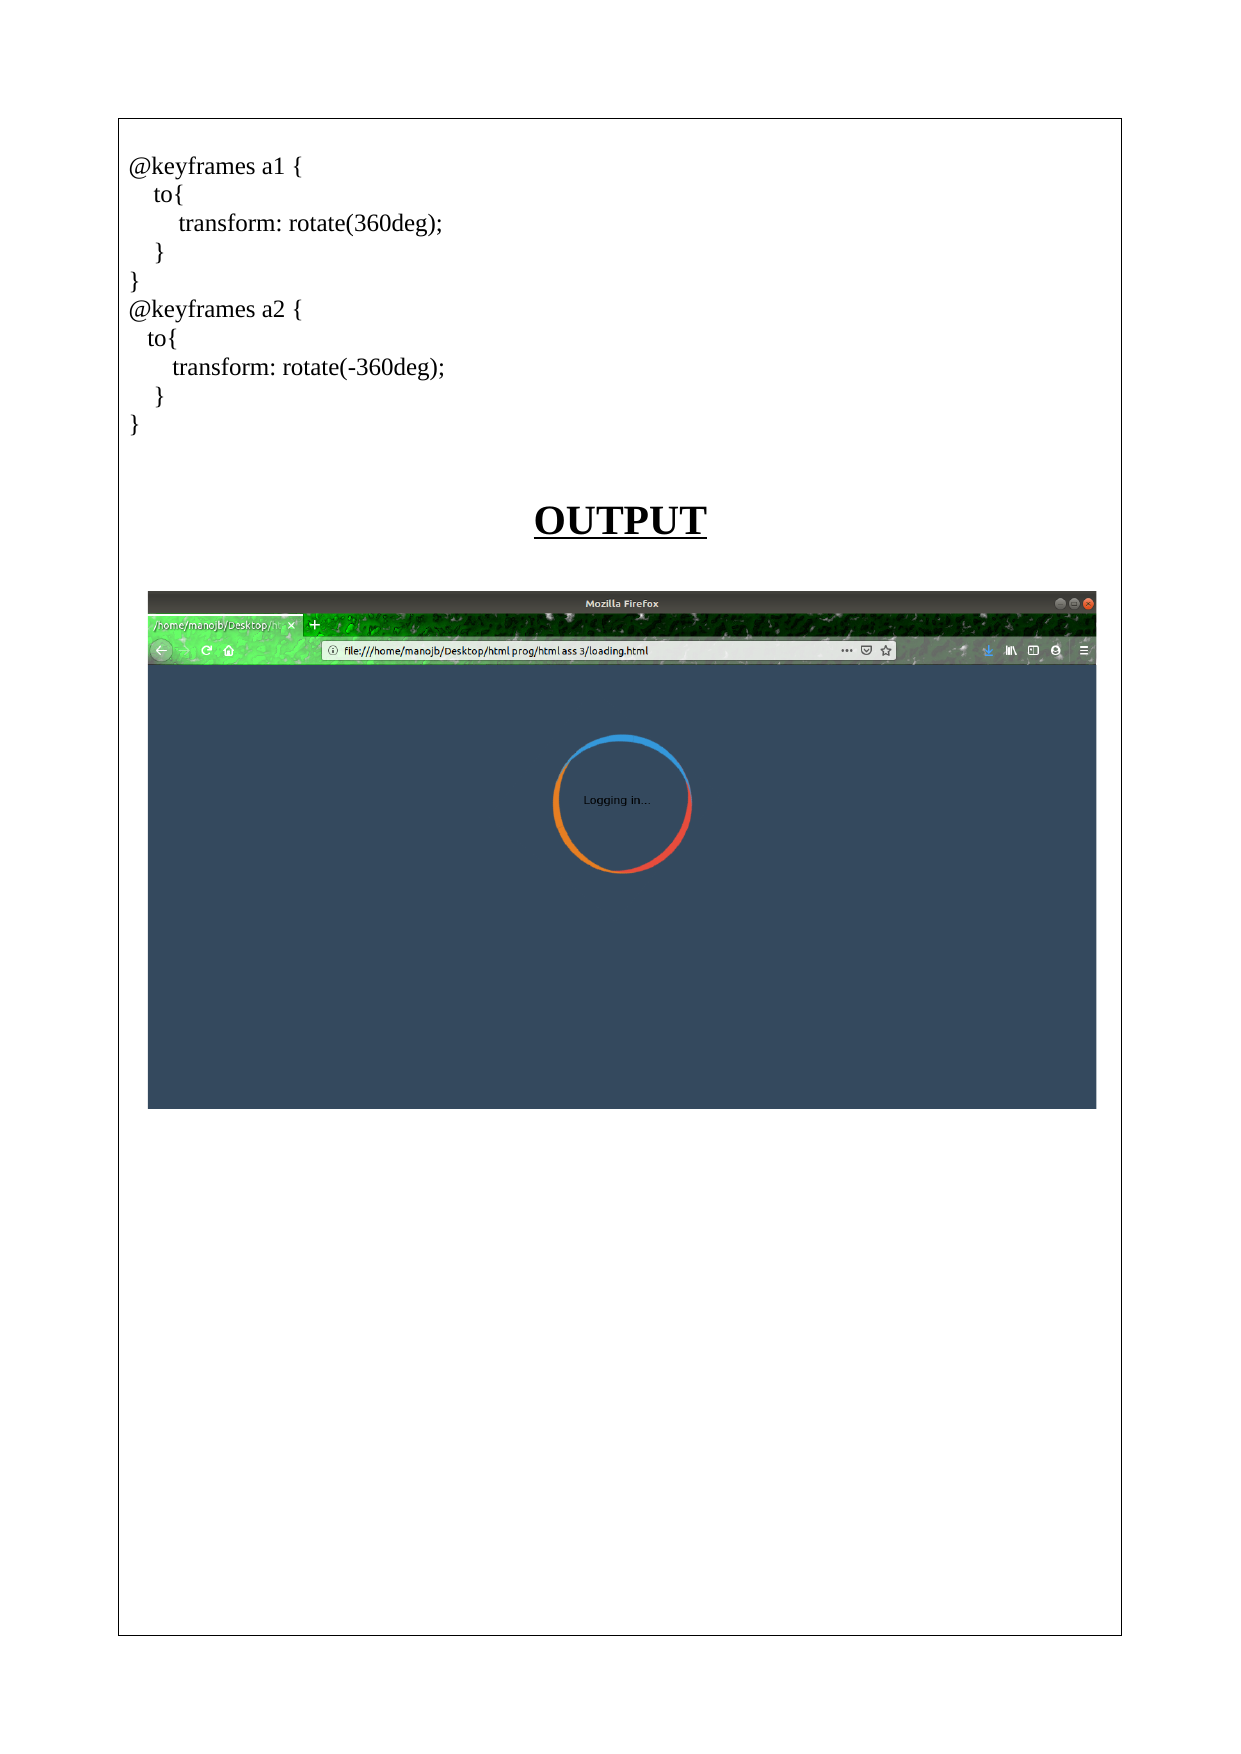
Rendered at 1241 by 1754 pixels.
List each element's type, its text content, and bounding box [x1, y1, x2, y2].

text @keyframes a2 { [122, 294, 1118, 323]
text to{ [122, 179, 1118, 208]
text } [122, 266, 1118, 294]
text } [122, 409, 1118, 438]
text OUTPUT [122, 496, 1118, 544]
picture [147, 591, 1097, 1109]
text transform: rotate(360deg); [122, 208, 1118, 237]
text transform: rotate(-360deg); [122, 352, 1118, 381]
text @keyframes a1 { [122, 151, 1118, 179]
text } [122, 237, 1118, 266]
text } [122, 381, 1118, 409]
text to{ [122, 323, 1118, 352]
